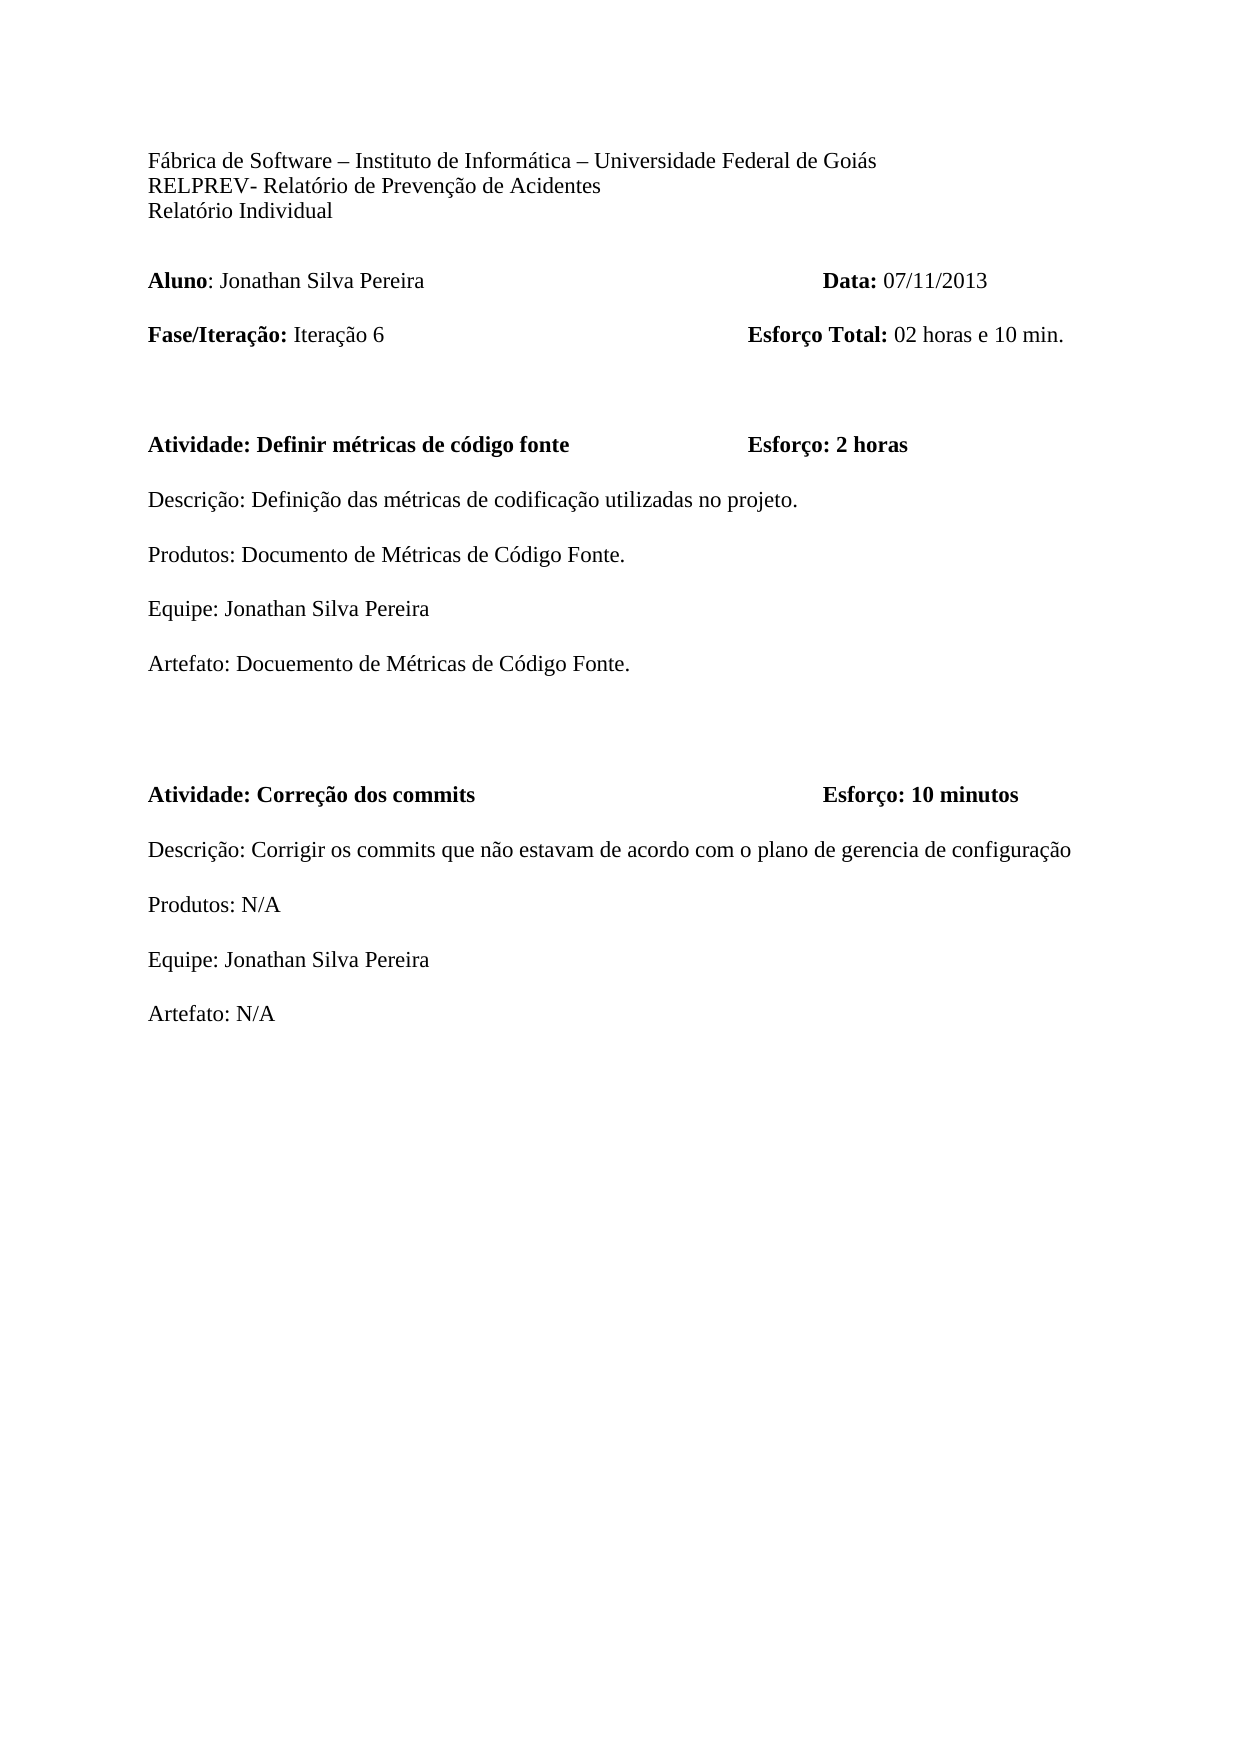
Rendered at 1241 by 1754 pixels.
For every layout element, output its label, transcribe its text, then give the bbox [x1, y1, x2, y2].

text Aluno: Jonathan Silva Pereira Data: 07/11/2013 [148, 268, 1093, 293]
text Artefato: N/A [148, 1001, 1093, 1027]
text Equipe: Jonathan Silva Pereira [148, 596, 1093, 622]
text Atividade: Definir métricas de código fonte Esforço: 2 horas [148, 432, 1093, 457]
text Atividade: Correção dos commits Esforço: 10 minutos [148, 782, 1093, 808]
text Descrição: Definição das métricas de codificação utilizadas no projeto. [148, 487, 1093, 512]
text Produtos: Documento de Métricas de Código Fonte. [148, 542, 1093, 567]
text Produtos: N/A [148, 892, 1093, 917]
text Artefato: Docuemento de Métricas de Código Fonte. [148, 651, 1093, 677]
text Descrição: Corrigir os commits que não estavam de acordo com o plano de gerencia de configuração [148, 837, 1093, 862]
text Fase/Iteração: Iteração 6 Esforço Total: 02 horas e 10 min. [148, 322, 1093, 348]
text Equipe: Jonathan Silva Pereira [148, 947, 1093, 972]
